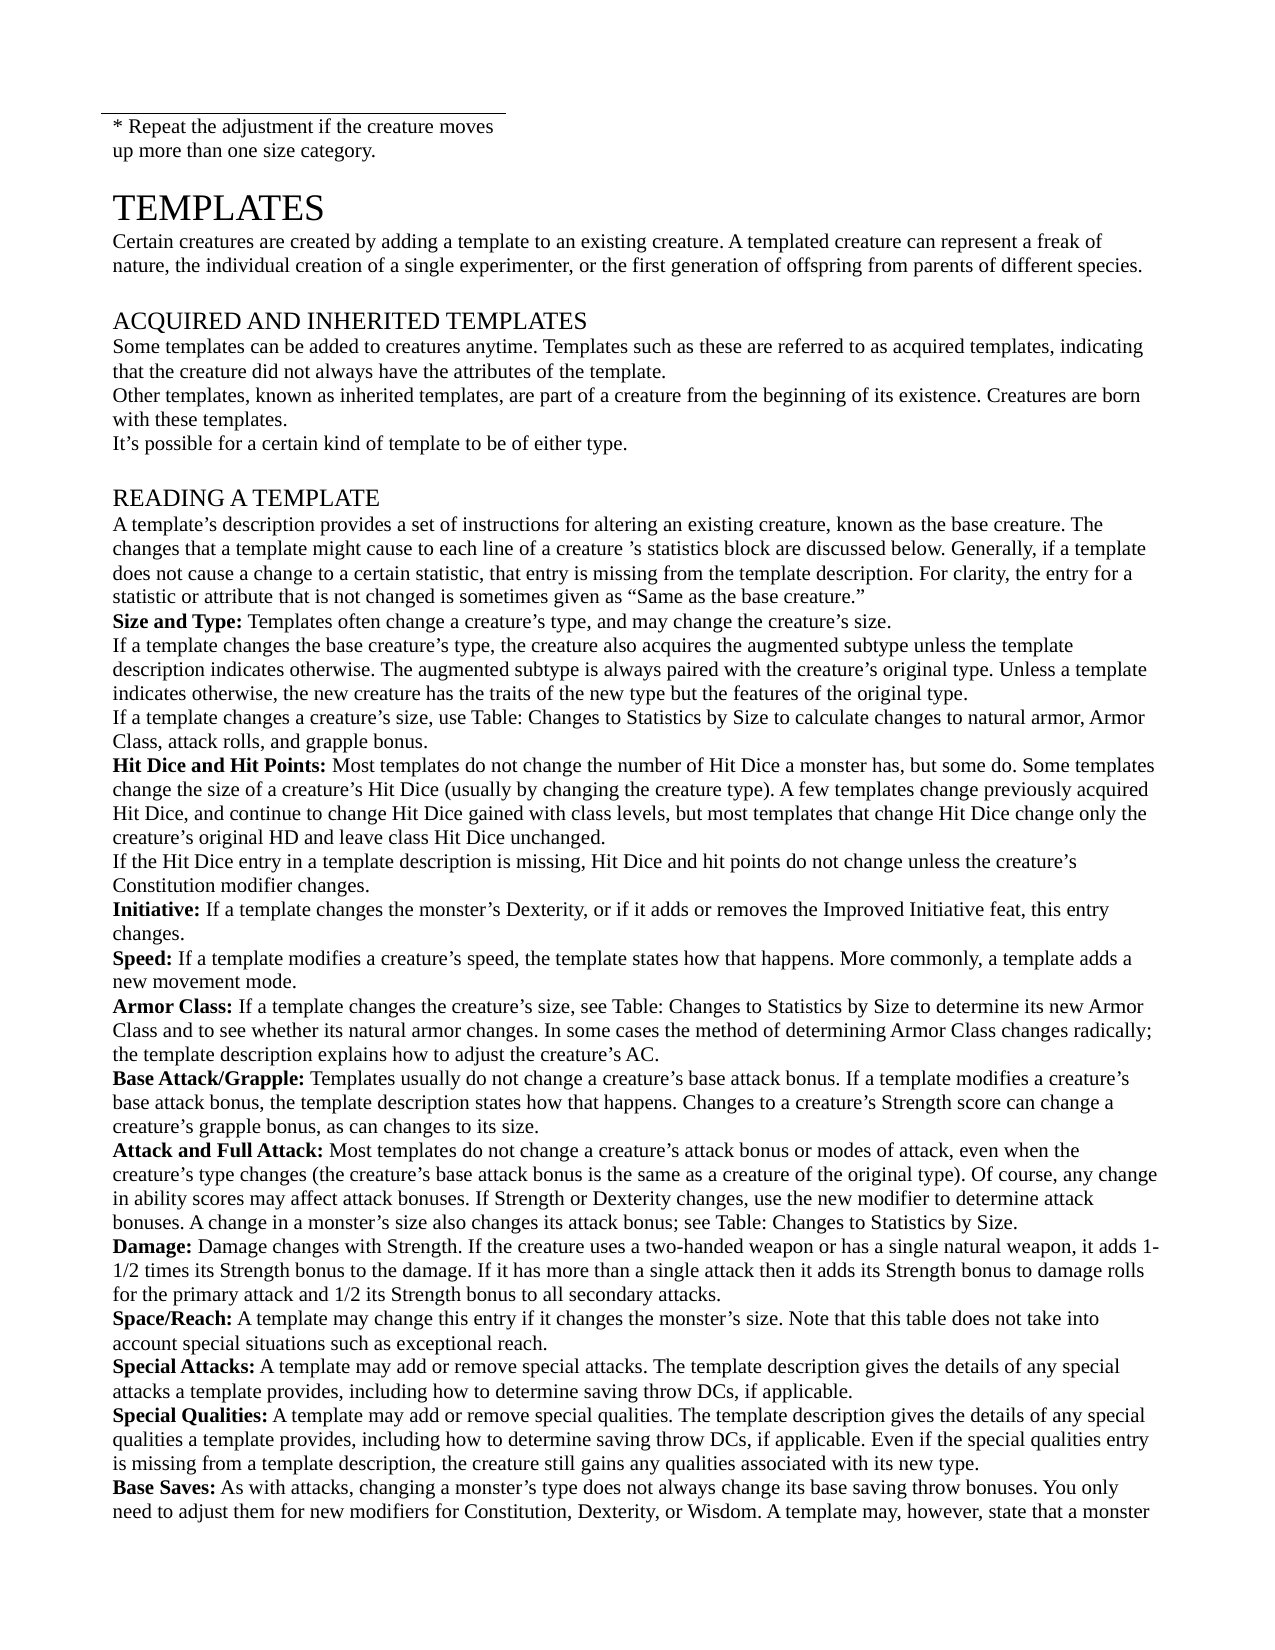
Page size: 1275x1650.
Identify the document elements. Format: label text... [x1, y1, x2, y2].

text Attack and Full Attack: Most templates do not change a creature’s attack bonus or modes of attack, even when the creature’s type changes (the creature’s base attack bonus is the same as a creature of the original type). Of course, any change in ability scores may affect attack bonuses. If Strength or Dexterity changes, use the new modifier to determine attack bonuses. A change in a monster’s size also changes its attack bonus; see Table: Changes to Statistics by Size. [112, 1138, 1162, 1234]
text Speed: If a template modifies a creature’s speed, the template states how that happens. More commonly, a template adds a new movement mode. [112, 945, 1162, 993]
text Other templates, known as inherited templates, are part of a creature from the beginning of its existence. Creatures are born with these templates. [112, 383, 1162, 431]
text If a template changes the base creature’s type, the creature also acquires the augmented subtype unless the template description indicates otherwise. The augmented subtype is always paired with the creature’s original type. Unless a template indicates otherwise, the new creature has the traits of the new type but the features of the original type. [112, 633, 1162, 705]
text Damage: Damage changes with Strength. If the creature uses a two-handed weapon or has a single natural weapon, it adds 1-1/2 times its Strength bonus to the damage. If it has more than a single attack then it adds its Strength bonus to damage rolls for the primary attack and 1/2 its Strength bonus to all secondary attacks. [112, 1234, 1162, 1306]
text It’s possible for a certain kind of template to be of either type. [112, 431, 1162, 455]
text Initiative: If a template changes the monster’s Dexterity, or if it adds or removes the Improved Initiative feat, this entry changes. [112, 897, 1162, 945]
table_cell * Repeat the adjustment if the creature moves up more than one size category. [101, 114, 506, 162]
text Hit Dice and Hit Points: Most templates do not change the number of Hit Dice a monster has, but some do. Some templates change the size of a creature’s Hit Dice (usually by changing the creature type). A few templates change previously acquired Hit Dice, and continue to change Hit Dice gained with class levels, but most templates that change Hit Dice change only the creature’s original HD and leave class Hit Dice unchanged. [112, 753, 1162, 849]
text Special Attacks: A template may add or remove special attacks. The template description gives the details of any special attacks a template provides, including how to determine saving throw DCs, if applicable. [112, 1354, 1162, 1403]
text If a template changes a creature’s size, use Table: Changes to Statistics by Size to calculate changes to natural armor, Armor Class, attack rolls, and grapple bonus. [112, 705, 1162, 753]
text Some templates can be added to creatures anytime. Templates such as these are referred to as acquired templates, indicating that the creature did not always have the attributes of the template. [112, 334, 1162, 383]
text Certain creatures are created by adding a template to an existing creature. A templated creature can represent a freak of nature, the individual creation of a single experimenter, or the first generation of offspring from parents of different species. [112, 229, 1162, 277]
text Special Qualities: A template may add or remove special qualities. The template description gives the details of any special qualities a template provides, including how to determine saving throw DCs, if applicable. Even if the special qualities entry is missing from a template description, the creature still gains any qualities associated with its new type. [112, 1403, 1162, 1475]
text Size and Type: Templates often change a creature’s type, and may change the creature’s size. [112, 608, 1162, 633]
text READING A TEMPLATE [112, 483, 1162, 512]
text ACQUIRED AND INHERITED TEMPLATES [112, 306, 1162, 334]
text If the Hit Dice entry in a template description is missing, Hit Dice and hit points do not change unless the creature’s Constitution modifier changes. [112, 849, 1162, 897]
text Space/Reach: A template may change this entry if it changes the monster’s size. Note that this table does not take into account special situations such as exceptional reach. [112, 1306, 1162, 1354]
text A template’s description provides a set of instructions for altering an existing creature, known as the base creature. The changes that a template might cause to each line of a creature ’s statistics block are discussed below. Generally, if a template does not cause a change to a certain statistic, that entry is missing from the template description. For clarity, the entry for a statistic or attribute that is not changed is sometimes given as “Same as the base creature.” [112, 512, 1162, 608]
text Armor Class: If a template changes the creature’s size, see Table: Changes to Statistics by Size to determine its new Armor Class and to see whether its natural armor changes. In some cases the method of determining Armor Class changes radically; the template description explains how to adjust the creature’s AC. [112, 993, 1162, 1066]
text Base Saves: As with attacks, changing a monster’s type does not always change its base saving throw bonuses. You only need to adjust them for new modifiers for Constitution, Dexterity, or Wisdom. A template may, however, state that a monster [112, 1475, 1162, 1523]
text Base Attack/Grapple: Templates usually do not change a creature’s base attack bonus. If a template modifies a creature’s base attack bonus, the template description states how that happens. Changes to a creature’s Strength score can change a creature’s grapple bonus, as can changes to its size. [112, 1066, 1162, 1138]
subtitle TEMPLATES [112, 186, 1162, 229]
